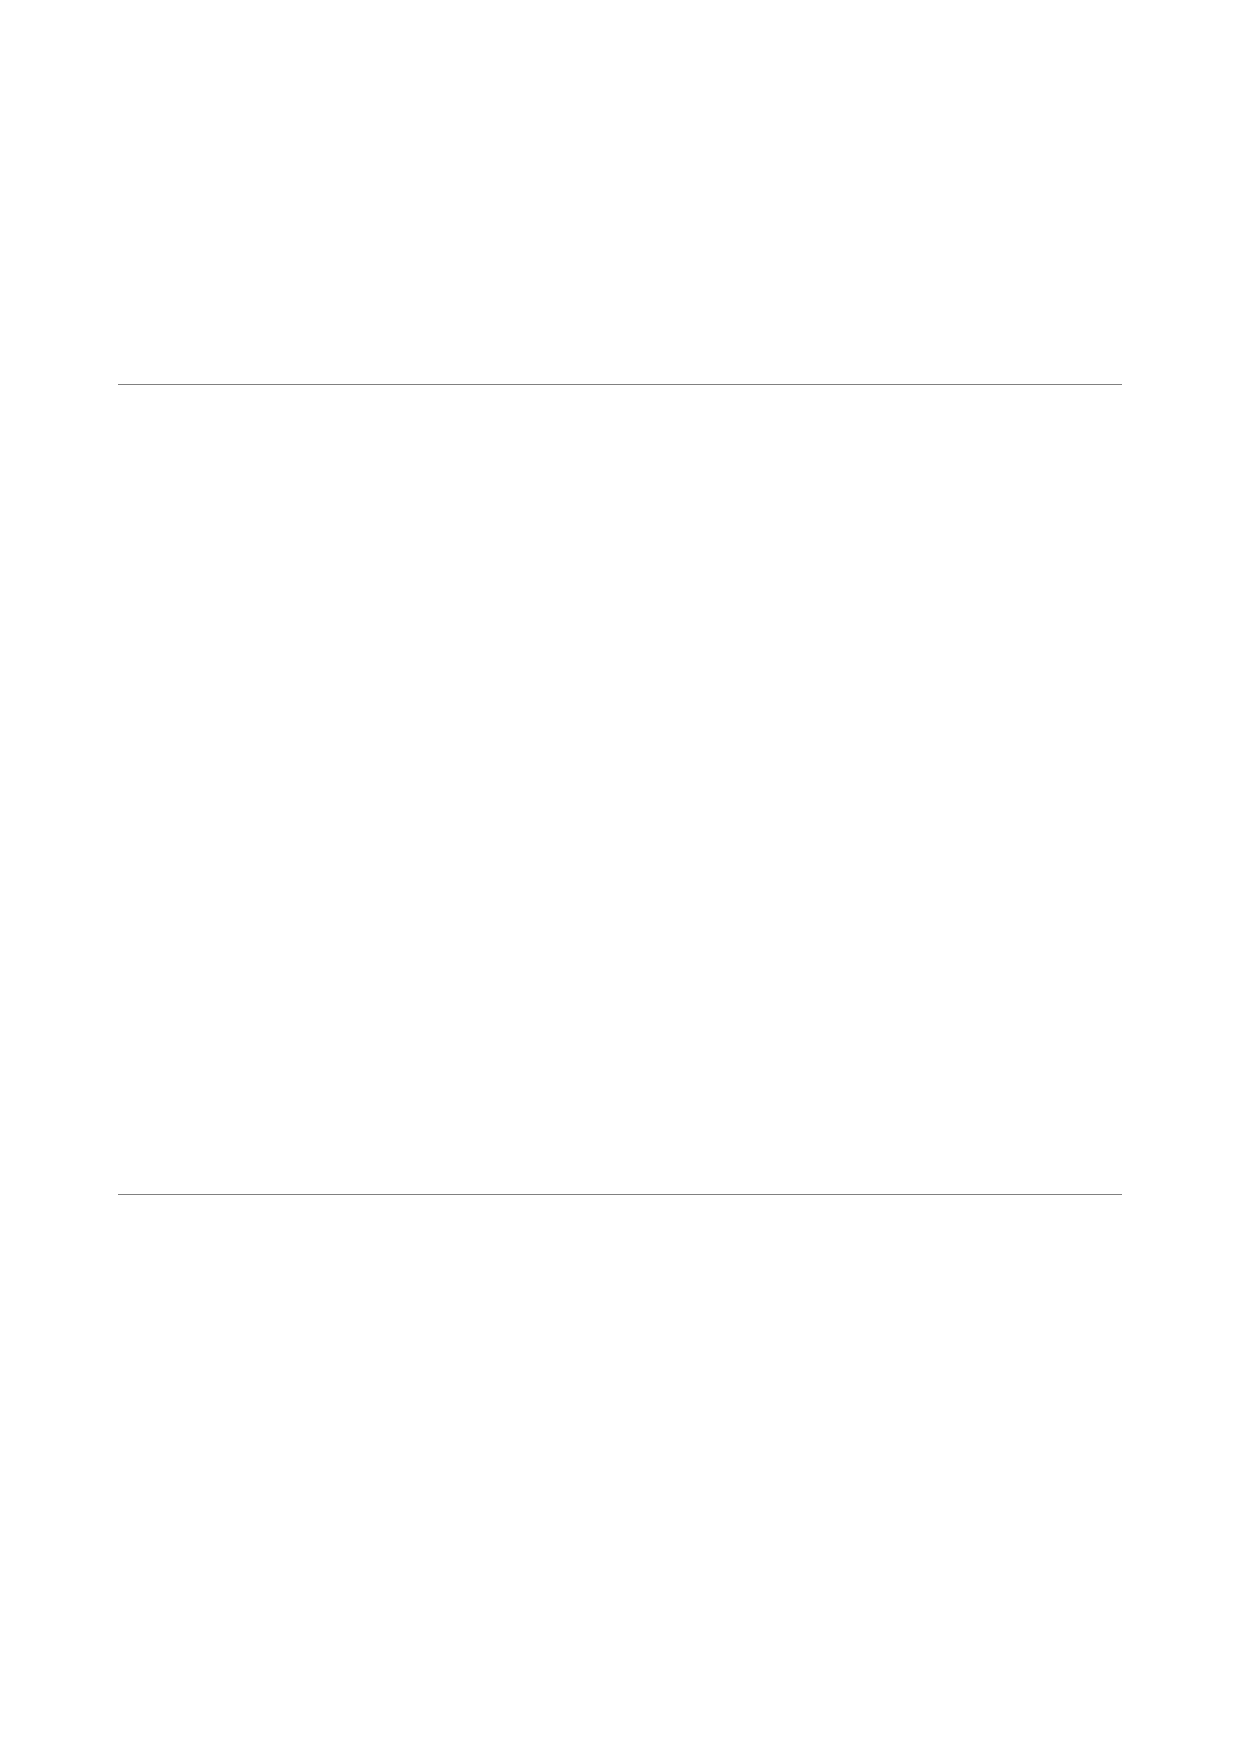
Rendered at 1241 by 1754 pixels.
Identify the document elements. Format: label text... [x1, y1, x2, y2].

text ↓ [118, 827, 1122, 851]
text class Animal {} [118, 490, 1122, 514]
list Если есть — вызвать его [162, 1547, 1122, 1575]
text rabbit [118, 662, 1122, 686]
list Вернуть то, что он вернёт (true или false) [162, 1594, 1122, 1625]
text rabbit instanceof Animal [118, 952, 1122, 976]
text rabbit instanceof Rabbit [118, 166, 1122, 189]
text ↓ [118, 733, 1122, 757]
text ➡️ результат true [118, 319, 1122, 350]
text ↓ [118, 780, 1122, 804]
text rabbit.__proto__ === Animal.prototype // false [118, 1053, 1122, 1076]
text rabbit.__proto__.__proto__ === Animal.prototype // true ✅ [118, 1076, 1122, 1100]
text null [118, 851, 1122, 875]
text Сразу: [118, 219, 1122, 248]
text Symbol.hasInstance — это специальный статический метод, который позволяет переопределить поведение instanceof. [118, 1303, 1122, 1369]
text Шаги: [118, 1005, 1122, 1034]
text class Rabbit extends Animal {} [118, 514, 1122, 538]
text Rabbit.prototype [118, 709, 1122, 733]
text Цепочка прототипов теперь длиннее: [118, 614, 1122, 643]
subtitle 4️⃣ Где здесь Symbol.hasInstance [118, 1244, 1122, 1291]
text Animal.prototype [118, 757, 1122, 780]
text Object.prototype [118, 804, 1122, 827]
text ➡️ true, потому что Rabbit наследуется от Animal [118, 1129, 1122, 1160]
text Проверка: [118, 118, 1122, 147]
text rabbit.__proto__ === Rabbit.prototype // true [118, 266, 1122, 290]
subtitle 3️⃣ Пример с наследованием [118, 435, 1122, 478]
subtitle Если он есть — стандартная проверка НЕ выполняется [118, 1403, 1122, 1436]
text ↓ [118, 686, 1122, 709]
list Проверить, есть ли Class[Symbol.hasInstance] [162, 1497, 1122, 1527]
text let rabbit = new Rabbit(); [118, 561, 1122, 585]
text Проверка: [118, 904, 1122, 933]
text Алгоритм становится таким: [118, 1449, 1122, 1478]
